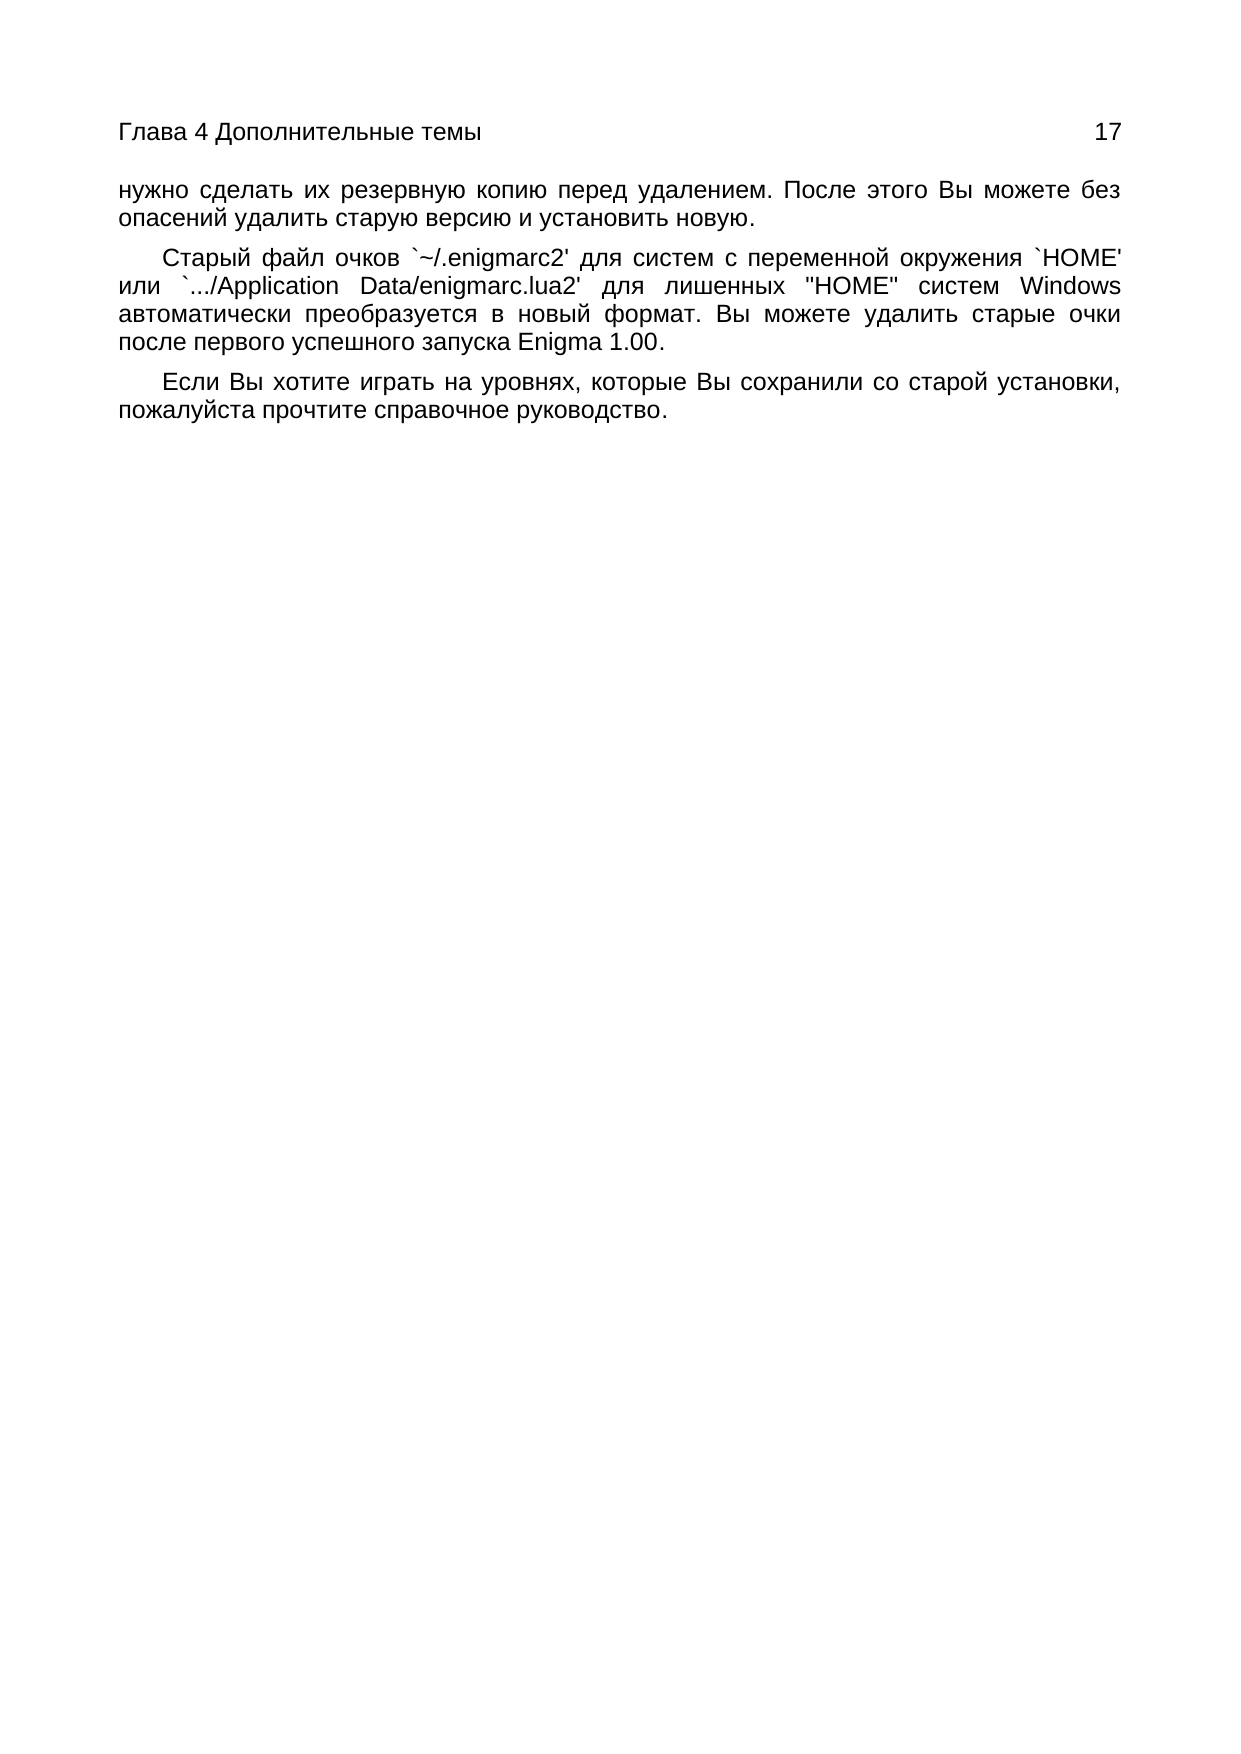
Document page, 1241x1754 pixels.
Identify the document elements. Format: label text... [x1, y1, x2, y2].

text Старый файл очков `~/.enigmarc2' для систем с переменной окружения `HOME' или `.../Application Data/enigmarc.lua2' для лишенных "HOME" систем Windows автоматически преобразуется в новый формат. Вы можете удалить старые очки после первого успешного запуска Enigma 1.00. [118, 244, 1122, 356]
text Если Вы хотите играть на уровнях, которые Вы сохранили со старой установки, пожалуйста прочтите справочное руководство. [118, 368, 1122, 424]
text нужно сделать их резервную копию перед удалением. После этого Вы можете без опасений удалить старую версию и установить новую. [118, 176, 1122, 231]
